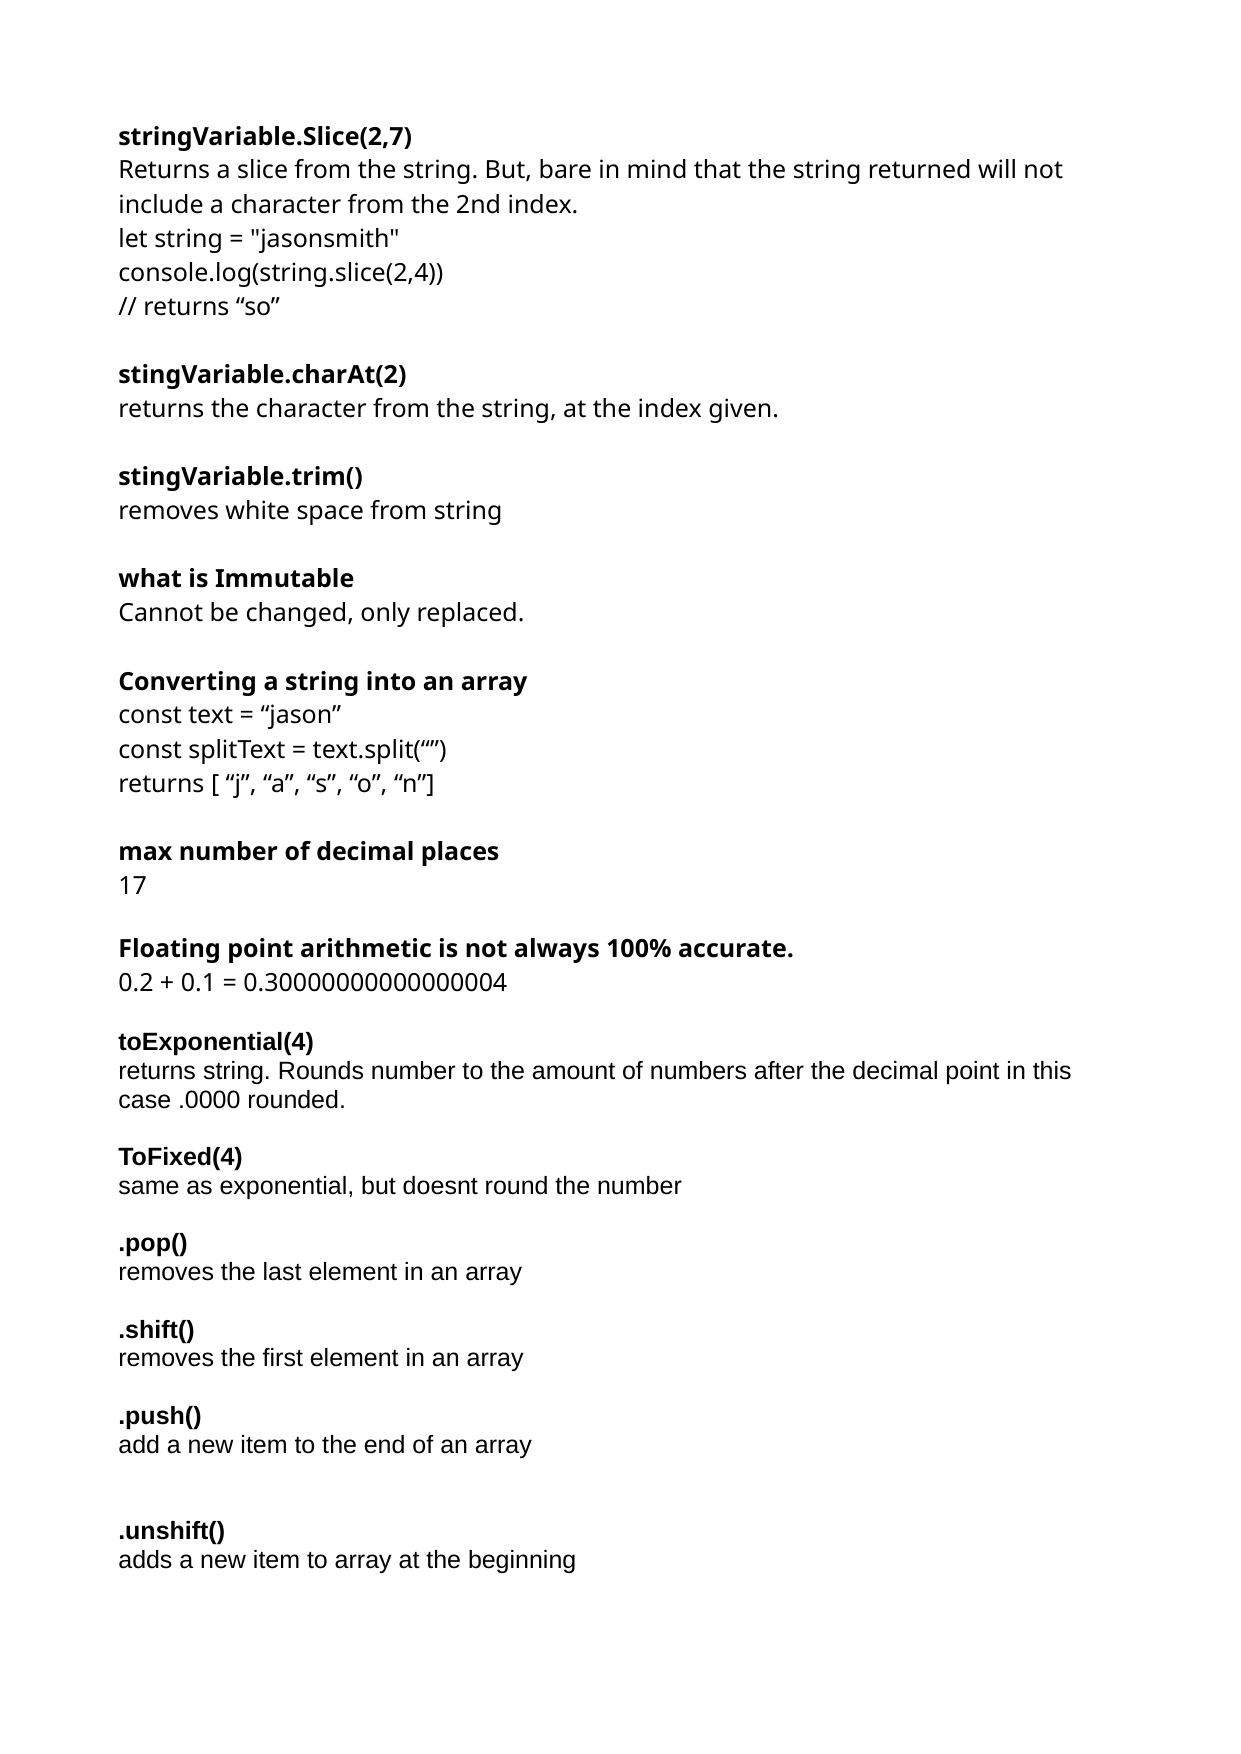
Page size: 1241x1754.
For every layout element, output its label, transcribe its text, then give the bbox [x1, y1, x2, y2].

text removes white space from string [118, 493, 1122, 527]
text stingVariable.charAt(2) [118, 357, 1122, 391]
text const text = “jason” [118, 697, 1122, 731]
text .unshift() [118, 1516, 1122, 1545]
text console.log(string.slice(2,4)) [118, 254, 1122, 288]
text Cannot be changed, only replaced. [118, 595, 1122, 629]
text 0.2 + 0.1 = 0.30000000000000004 [118, 964, 1122, 998]
text .push() [118, 1401, 1122, 1430]
text 17 [118, 867, 1122, 902]
text returns [ “j”, “a”, “s”, “o”, “n”] [118, 765, 1122, 799]
text removes the last element in an array [118, 1257, 1122, 1286]
text Returns a slice from the string. But, bare in mind that the string returned will not include a character from the 2nd index. [118, 152, 1122, 220]
text returns the character from the string, at the index given. [118, 391, 1122, 425]
text .pop() [118, 1228, 1122, 1257]
text const splitText = text.split(“”) [118, 731, 1122, 765]
text toExponential(4) [118, 1027, 1122, 1056]
text what is Immutable [118, 561, 1122, 595]
text .shift() [118, 1315, 1122, 1343]
text let string = "jasonsmith" [118, 220, 1122, 254]
text Converting a string into an array [118, 663, 1122, 697]
text ToFixed(4) [118, 1142, 1122, 1171]
text Floating point arithmetic is not always 100% accurate. [118, 930, 1122, 964]
text stingVariable.trim() [118, 459, 1122, 493]
text stringVariable.Slice(2,7) [118, 118, 1122, 152]
text returns string. Rounds number to the amount of numbers after the decimal point in this case .0000 rounded. [118, 1056, 1122, 1113]
text same as exponential, but doesnt round the number [118, 1171, 1122, 1200]
text adds a new item to array at the beginning [118, 1545, 1122, 1573]
text removes the first element in an array [118, 1343, 1122, 1372]
text max number of decimal places [118, 833, 1122, 867]
text // returns “so” [118, 288, 1122, 322]
text add a new item to the end of an array [118, 1430, 1122, 1458]
